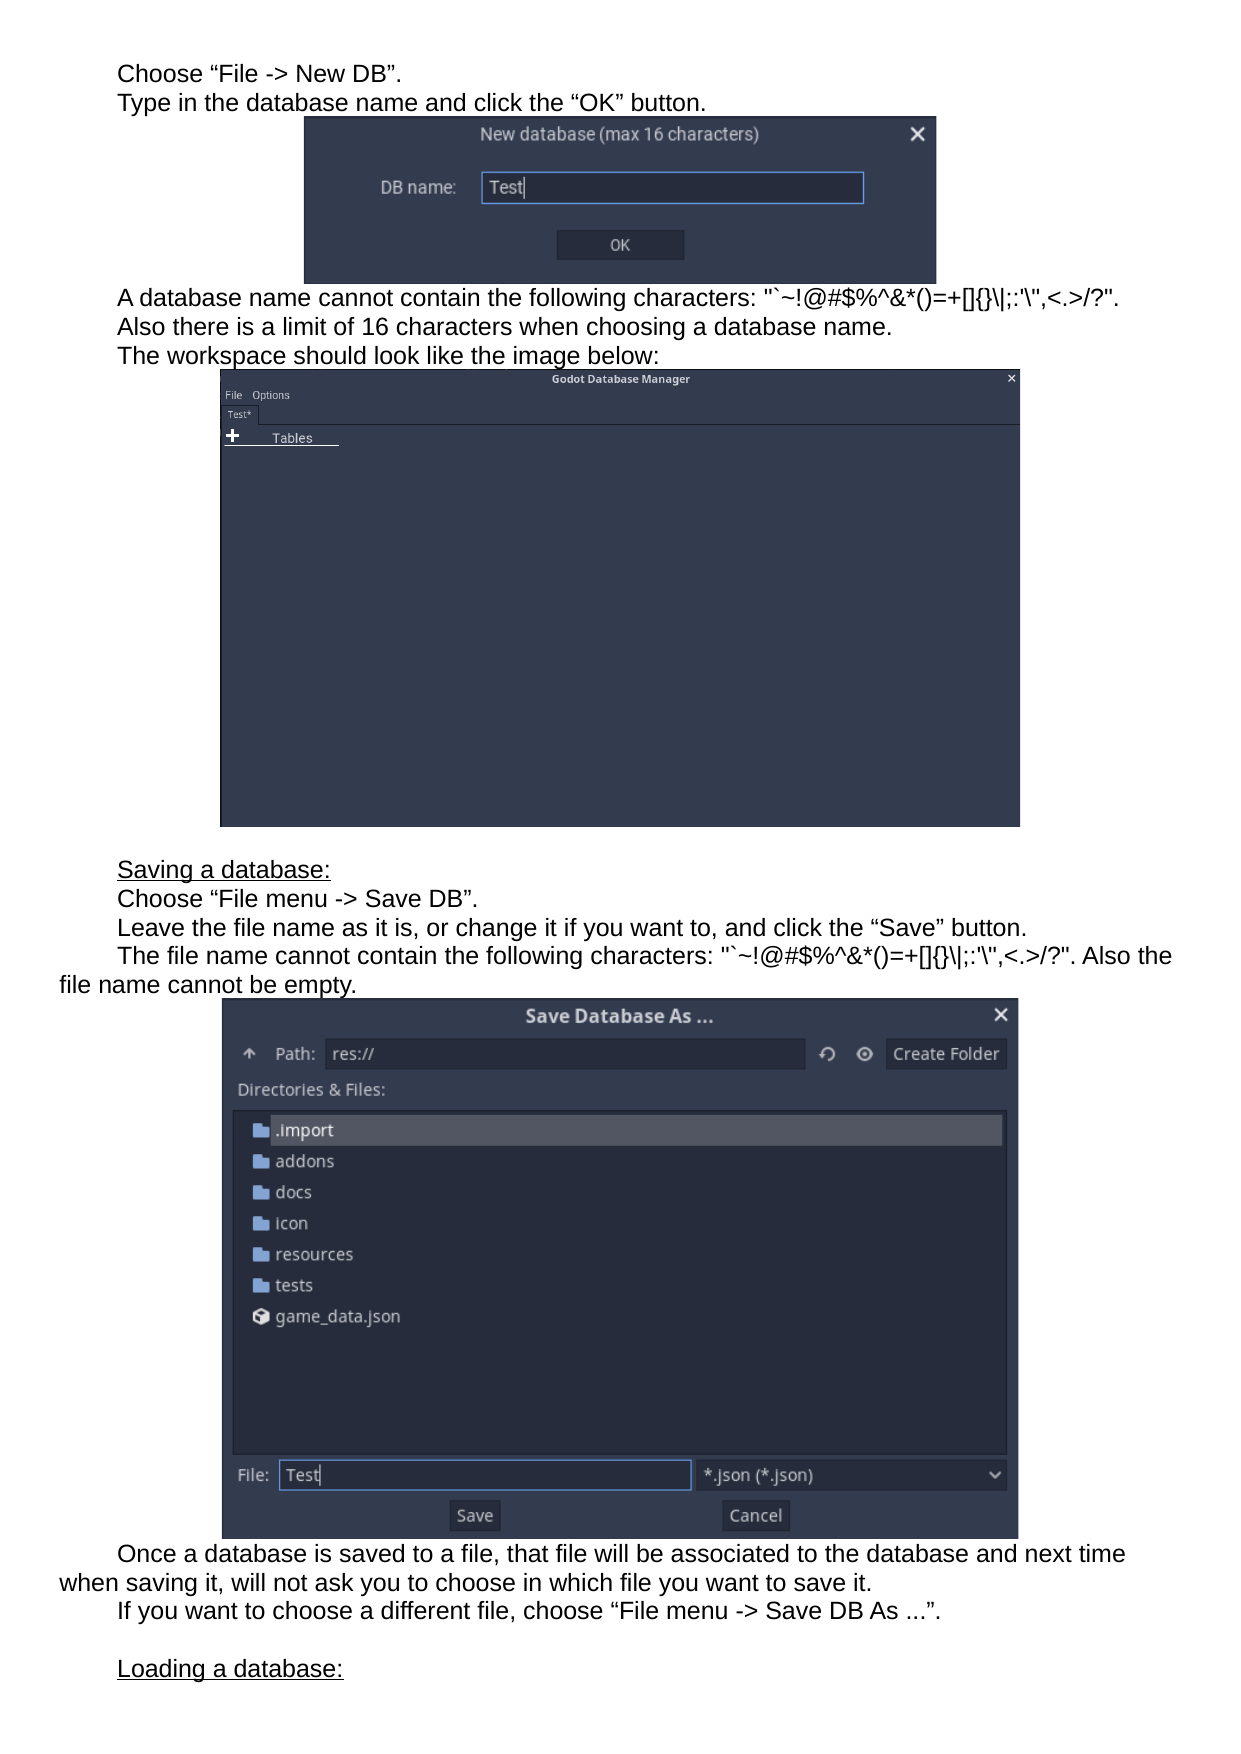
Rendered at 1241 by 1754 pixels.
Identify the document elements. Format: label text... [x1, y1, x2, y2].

text Type in the database name and click the “OK” button. [59, 88, 1181, 117]
text The workspace should look like the image below: [59, 341, 1181, 369]
text Also there is a limit of 16 characters when choosing a database name. [59, 312, 1181, 341]
text Once a database is saved to a file, that file will be associated to the database and next time when saving it, will not ask you to choose in which file you want to save it. [59, 999, 1181, 1596]
text Choose “File -> New DB”. [59, 59, 1181, 88]
text Loading a database: [59, 1654, 1181, 1682]
text If you want to choose a different file, choose “File menu -> Save DB As ...”. [59, 1596, 1181, 1625]
text Saving a database: [59, 855, 1181, 884]
text A database name cannot contain the following characters: "`~!@#$%^&*()=+[]{}\|;:'\",<.>/?". [59, 117, 1181, 312]
text The file name cannot contain the following characters: "`~!@#$%^&*()=+[]{}\|;:'\",<.>/?". Also the file name cannot be empty. [59, 941, 1181, 999]
text Choose “File menu -> Save DB”. [59, 884, 1181, 913]
text Leave the file name as it is, or change it if you want to, and click the “Save” button. [59, 913, 1181, 941]
